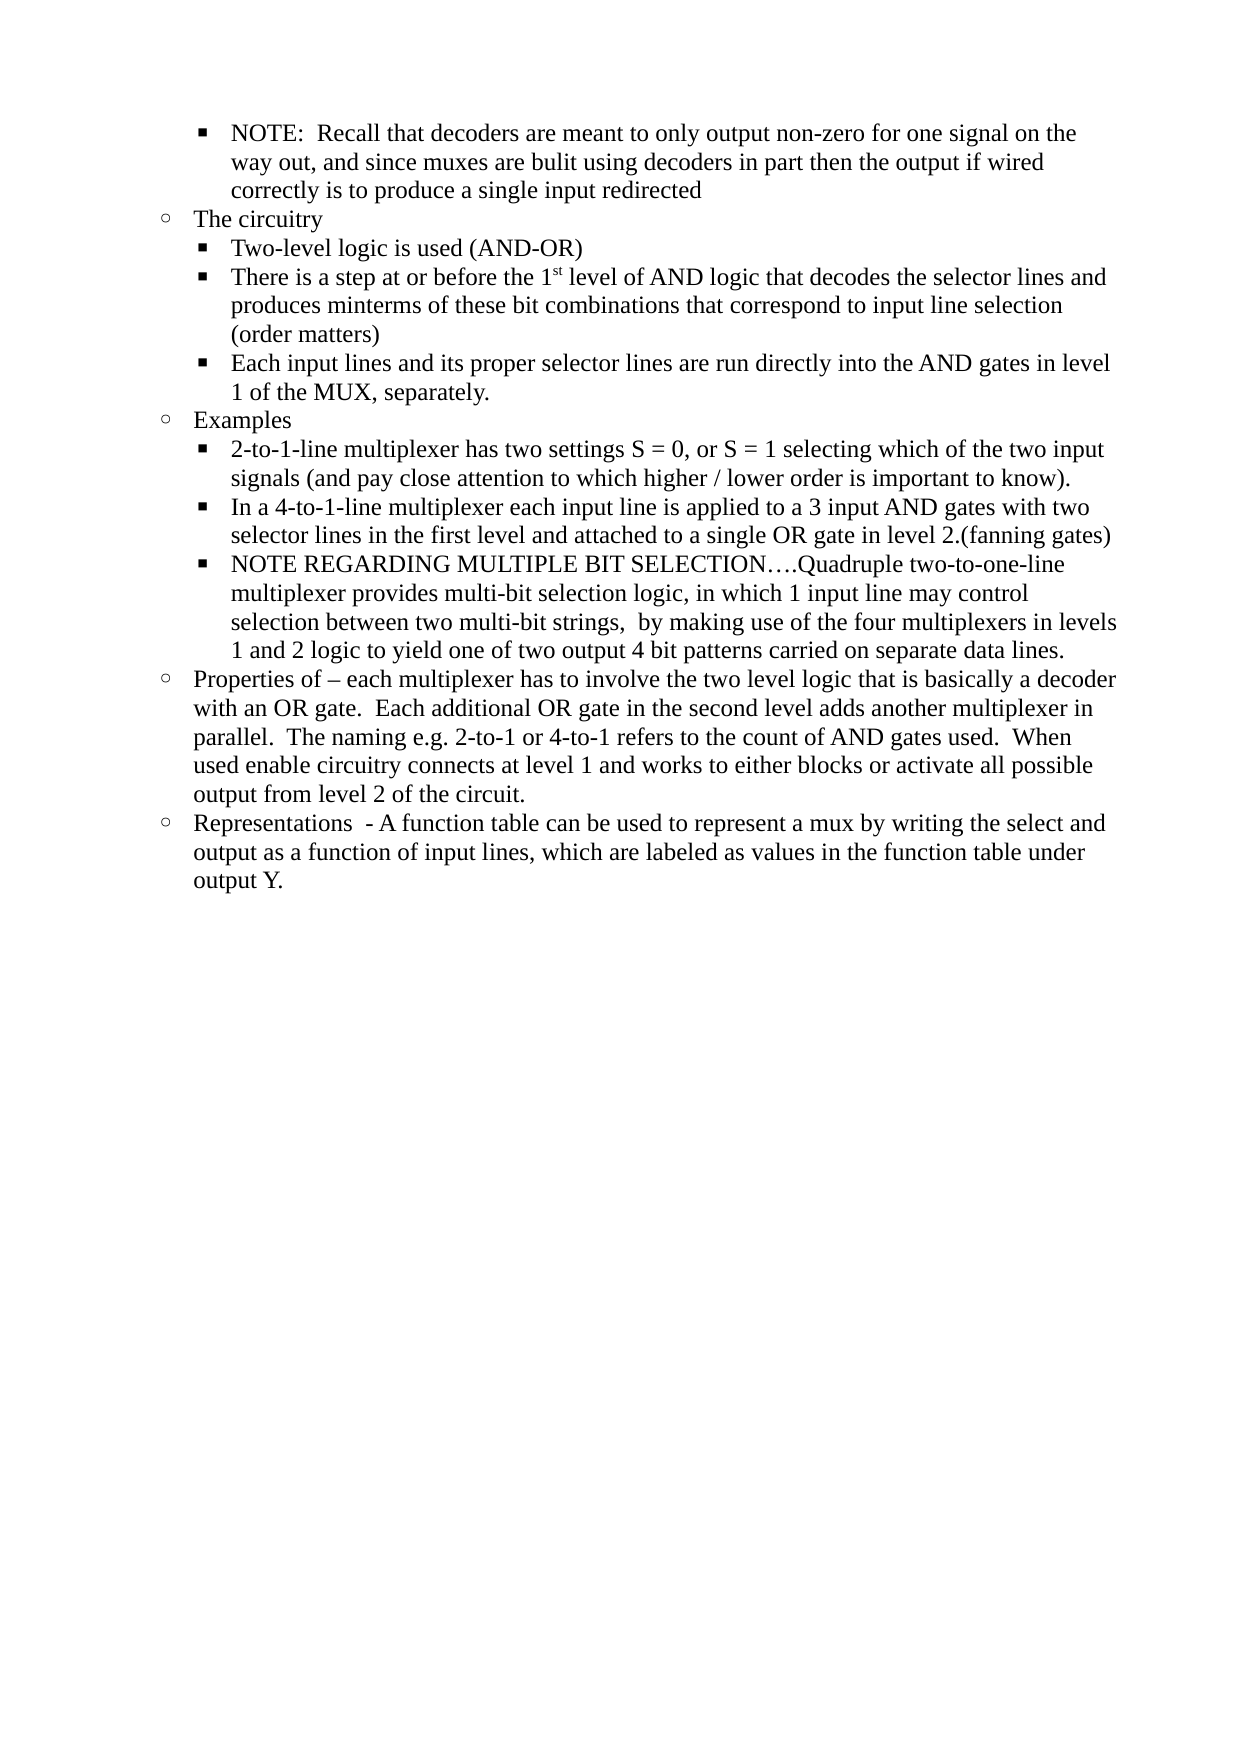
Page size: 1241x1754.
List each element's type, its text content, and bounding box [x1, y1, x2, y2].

list Properties of – each multiplexer has to involve the two level logic that is basically a decoder with an OR gate. Each additional OR gate in the second level adds another multiplexer in parallel. The naming e.g. 2-to-1 or 4-to-1 refers to the count of AND gates used. When used enable circuitry connects at level 1 and works to either blocks or activate all possible output from level 2 of the circuit. [156, 664, 1122, 808]
list In a 4-to-1-line multiplexer each input line is applied to a 3 input AND gates with two selector lines in the first level and attached to a single OR gate in level 2.(fanning gates) [193, 492, 1122, 549]
list 2-to-1-line multiplexer has two settings S = 0, or S = 1 selecting which of the two input signals (and pay close attention to which higher / lower order is important to know). [193, 434, 1122, 492]
list The circuitry [156, 204, 1122, 233]
list NOTE: Recall that decoders are meant to only output non-zero for one signal on the way out, and since muxes are bulit using decoders in part then the output if wired correctly is to produce a single input redirected [193, 118, 1122, 204]
list Representations - A function table can be used to represent a mux by writing the select and output as a function of input lines, which are labeled as values in the function table under output Y. [156, 808, 1122, 894]
list There is a step at or before the 1st level of AND logic that decodes the selector lines and produces minterms of these bit combinations that correspond to input line selection (order matters) [193, 262, 1122, 348]
list Examples [156, 406, 1122, 434]
list NOTE REGARDING MULTIPLE BIT SELECTION….Quadruple two-to-one-line multiplexer provides multi-bit selection logic, in which 1 input line may control selection between two multi-bit strings, by making use of the four multiplexers in levels 1 and 2 logic to yield one of two output 4 bit patterns carried on separate data lines. [193, 549, 1122, 664]
list Two-level logic is used (AND-OR) [193, 233, 1122, 262]
list Each input lines and its proper selector lines are run directly into the AND gates in level 1 of the MUX, separately. [193, 348, 1122, 406]
